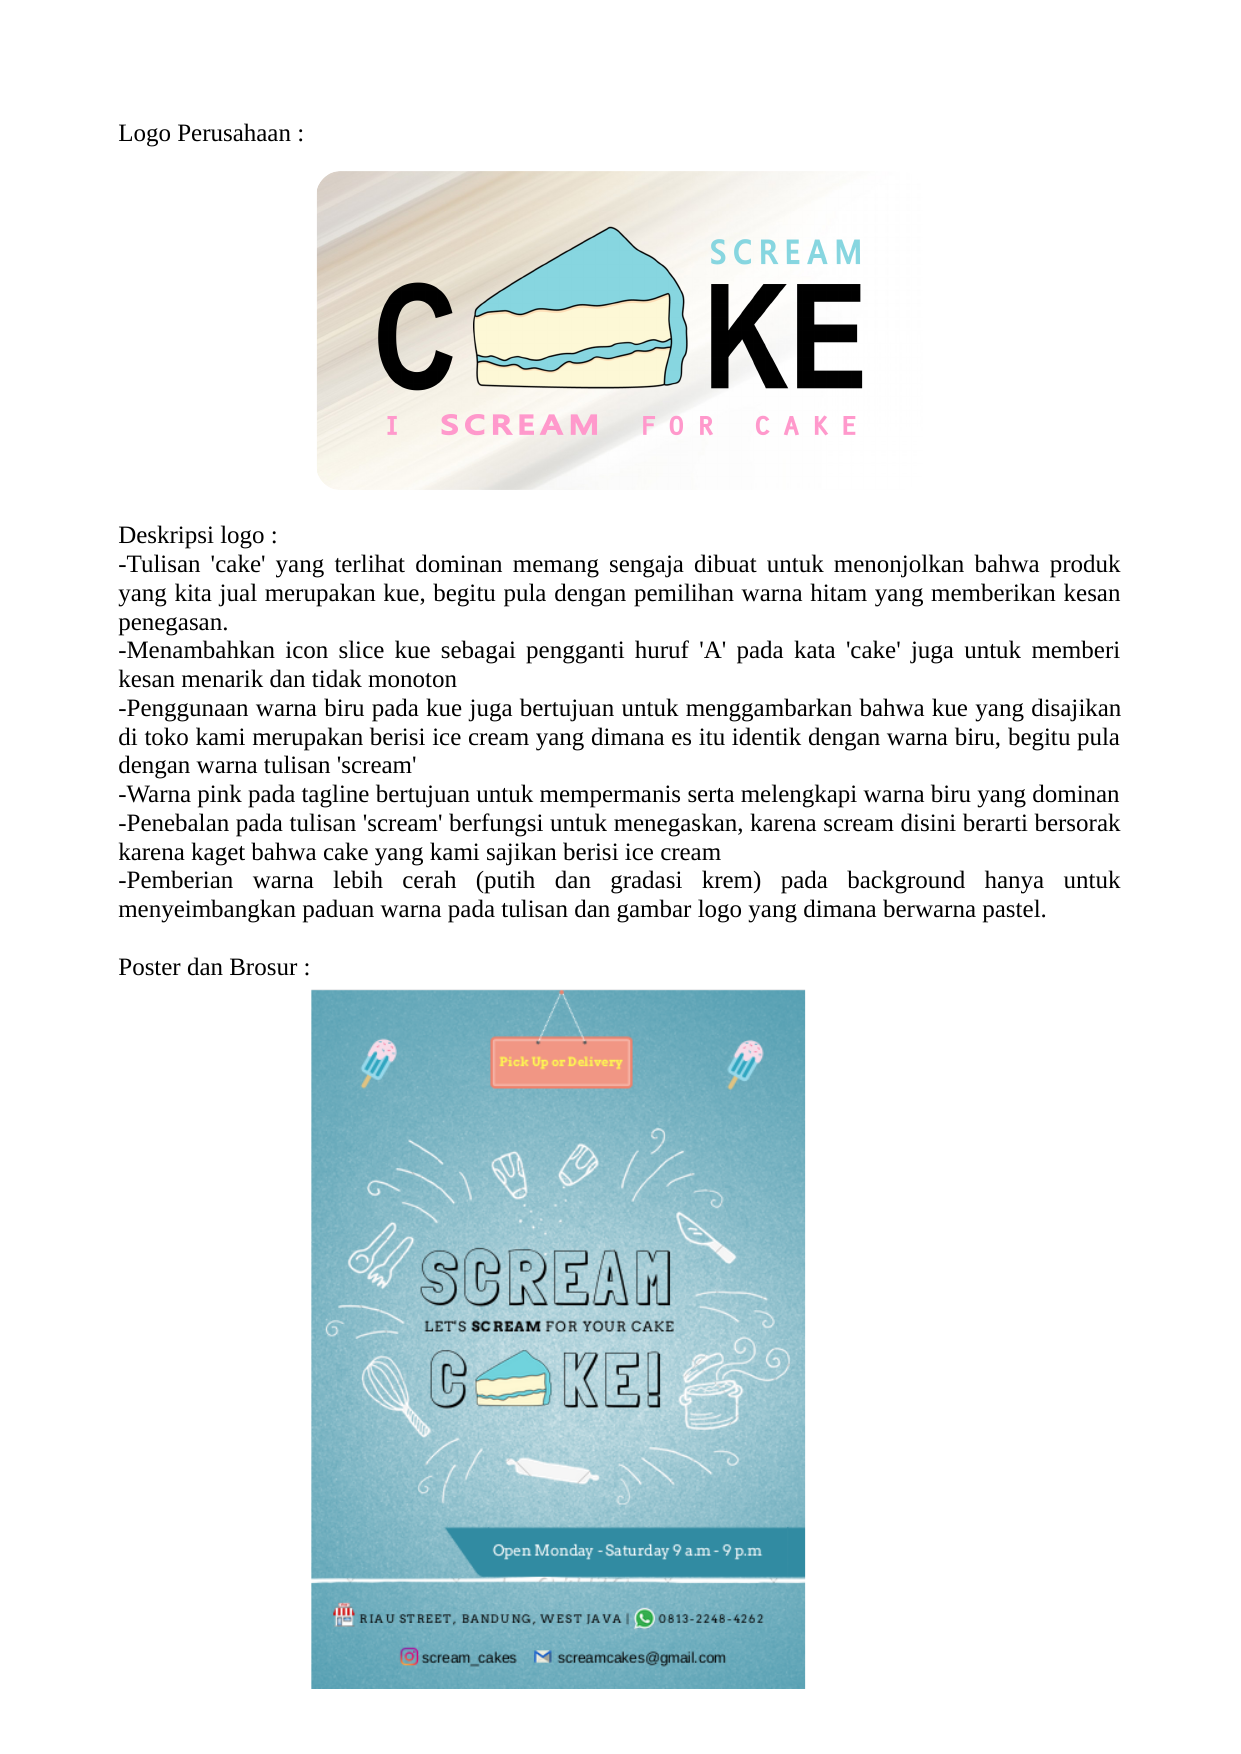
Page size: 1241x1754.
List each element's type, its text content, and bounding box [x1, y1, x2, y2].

picture [316, 171, 924, 490]
text -Warna pink pada tagline bertujuan untuk mempermanis serta melengkapi warna biru yang dominan [118, 779, 1122, 808]
text -Pemberian warna lebih cerah (putih dan gradasi krem) pada background hanya untuk menyeimbangkan paduan warna pada tulisan dan gambar logo yang dimana berwarna pastel. [118, 866, 1122, 923]
text Logo Perusahaan : [118, 118, 1122, 147]
text Deskripsi logo : [118, 521, 1122, 549]
text -Menambahkan icon slice kue sebagai pengganti huruf 'A' pada kata 'cake' juga untuk memberi kesan menarik dan tidak monoton [118, 636, 1122, 693]
text -Tulisan 'cake' yang terlihat dominan memang sengaja dibuat untuk menonjolkan bahwa produk yang kita jual merupakan kue, begitu pula dengan pemilihan warna hitam yang memberikan kesan penegasan. [118, 549, 1122, 636]
text Poster dan Brosur : [118, 952, 1122, 981]
text -Penebalan pada tulisan 'scream' berfungsi untuk menegaskan, karena scream disini berarti bersorak karena kaget bahwa cake yang kami sajikan berisi ice cream [118, 808, 1122, 866]
picture [311, 989, 805, 1689]
text -Penggunaan warna biru pada kue juga bertujuan untuk menggambarkan bahwa kue yang disajikan di toko kami merupakan berisi ice cream yang dimana es itu identik dengan warna biru, begitu pula dengan warna tulisan 'scream' [118, 693, 1122, 779]
